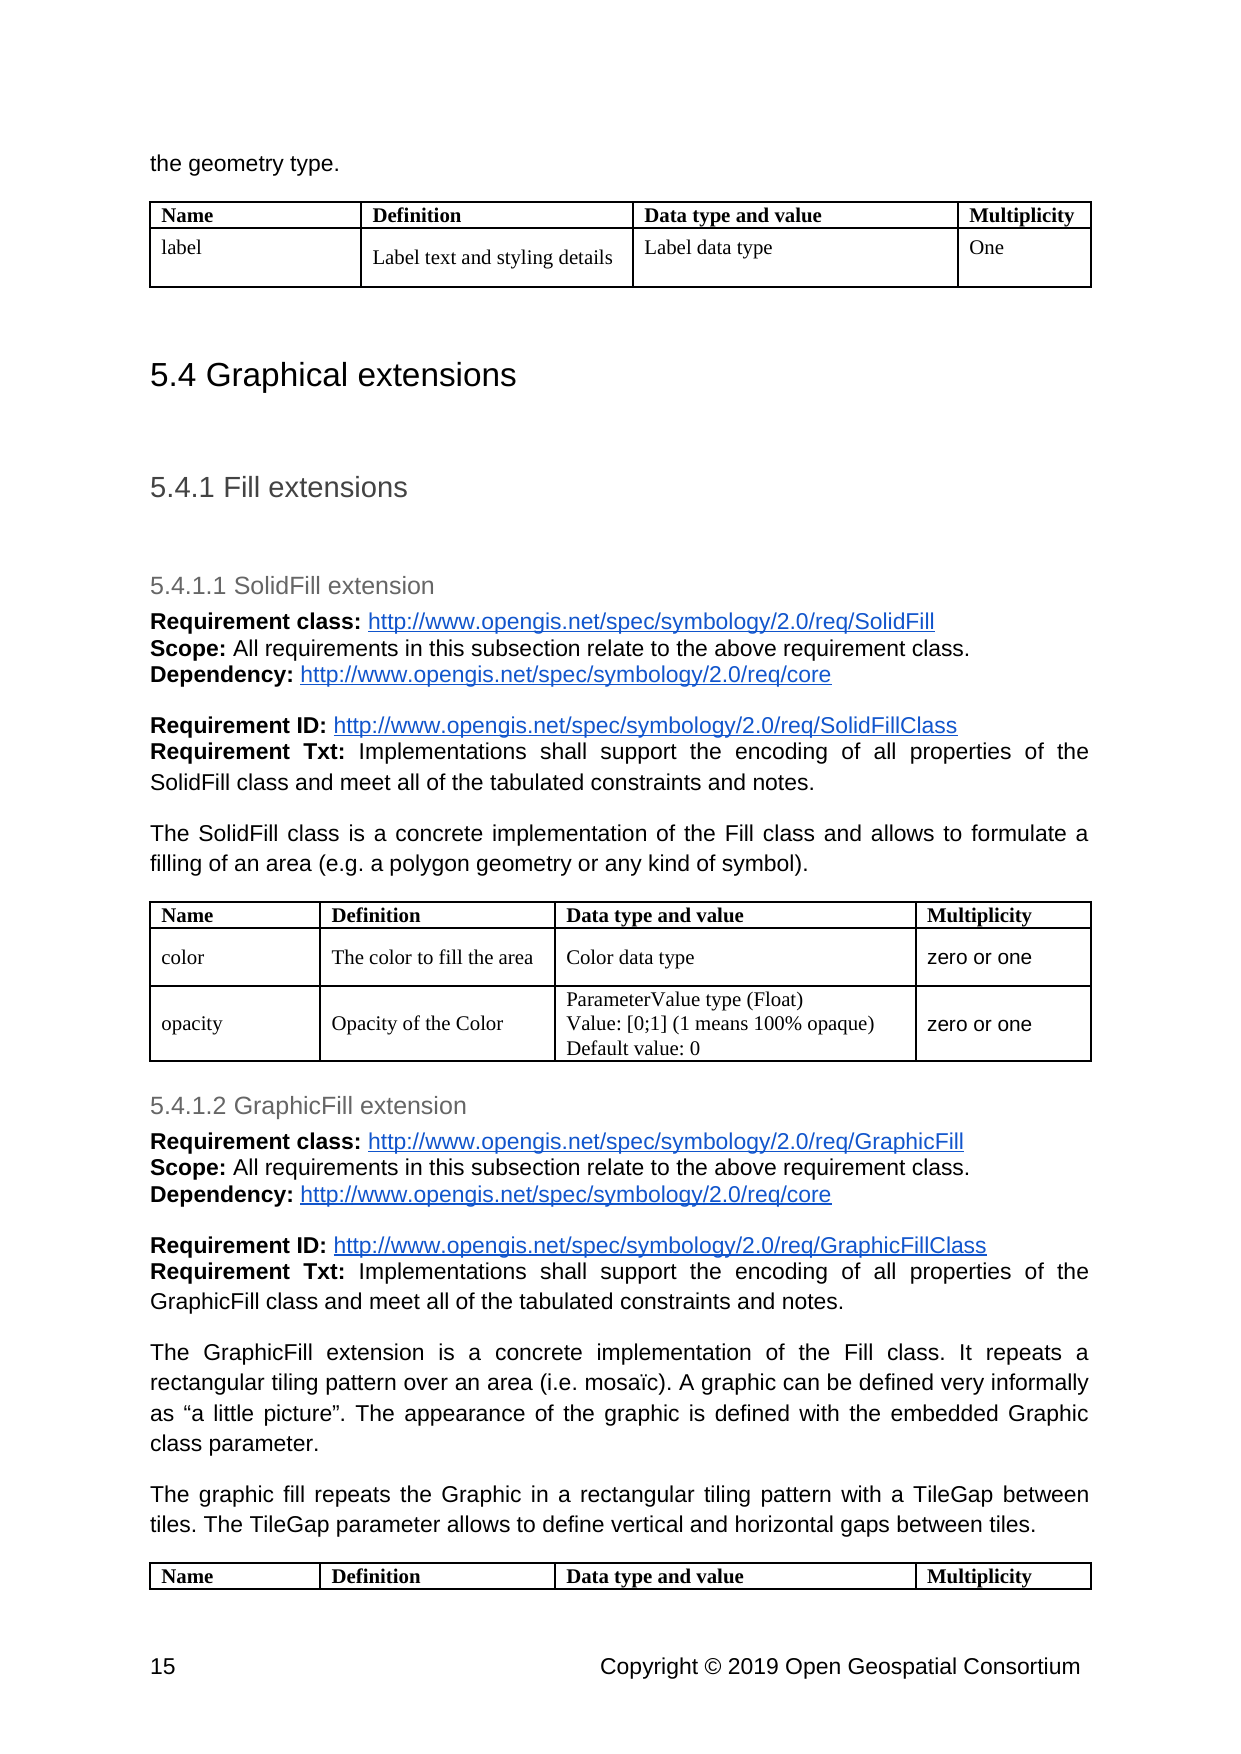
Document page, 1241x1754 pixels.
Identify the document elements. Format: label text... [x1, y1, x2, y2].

table_header Name [151, 203, 360, 227]
text Scope: All requirements in this subsection relate to the above requirement class. [150, 1154, 1090, 1181]
table_cell ParameterValue type (Float) Value: [0;1] (1 means 100% opaque) Default value: 0 [556, 987, 915, 1059]
subtitle ​5.4.1​ Fill extensions [150, 470, 1090, 503]
table_cell label [151, 229, 360, 286]
subtitle ​5.4.1.1​ SolidFill extension [150, 571, 1090, 600]
table_cell zero or one [917, 929, 1090, 985]
table_header Name [151, 903, 319, 927]
text Requirement Txt: Implementations shall support the encoding of all properties of the SolidFill class and meet all of the tabulated constraints and notes. [150, 738, 1090, 795]
subtitle ​5.4​ Graphical extensions [150, 355, 1090, 394]
table_cell Color data type [556, 929, 915, 985]
text The graphic fill repeats the Graphic in a rectangular tiling pattern with a TileGap between tiles. The TileGap parameter allows to define vertical and horizontal gaps between tiles. [150, 1481, 1090, 1537]
table_header Multiplicity [917, 1564, 1090, 1588]
table_header Data type and value [556, 903, 915, 927]
table_header Data type and value [634, 203, 957, 227]
text Requirement class: http://www.opengis.net/spec/symbology/2.0/req/GraphicFill [150, 1128, 1090, 1154]
table_header Multiplicity [959, 203, 1090, 227]
text Scope: All requirements in this subsection relate to the above requirement class. [150, 634, 1090, 661]
text Requirement ID: http://www.opengis.net/spec/symbology/2.0/req/SolidFillClass [150, 712, 1090, 738]
table_header Definition [362, 203, 632, 227]
table_header Data type and value [556, 1564, 915, 1588]
table_cell One [959, 229, 1090, 286]
text Requirement class: http://www.opengis.net/spec/symbology/2.0/req/SolidFill [150, 608, 1090, 634]
table_cell The color to fill the area [321, 929, 554, 985]
table_cell Opacity of the Color [321, 987, 554, 1059]
text Requirement Txt: Implementations shall support the encoding of all properties of the GraphicFill class and meet all of the tabulated constraints and notes. [150, 1258, 1090, 1314]
table_header Name [151, 1564, 319, 1588]
table_cell opacity [151, 987, 319, 1059]
table_header Multiplicity [917, 903, 1090, 927]
table_cell color [151, 929, 319, 985]
text Dependency: http://www.opengis.net/spec/symbology/2.0/req/core [150, 1181, 1090, 1207]
text Requirement ID: http://www.opengis.net/spec/symbology/2.0/req/GraphicFillClass [150, 1232, 1090, 1258]
text Dependency: http://www.opengis.net/spec/symbology/2.0/req/core [150, 661, 1090, 687]
text The SolidFill class is a concrete implementation of the Fill class and allows to formulate a filling of an area (e.g. a polygon geometry or any kind of symbol). [150, 819, 1090, 876]
table_header Definition [321, 903, 554, 927]
text the geometry type. [150, 150, 1090, 176]
text The GraphicFill extension is a concrete implementation of the Fill class. It repeats a rectangular tiling pattern over an area (i.e. mosaïc). A graphic can be defined very informally as “a little picture”. The appearance of the graphic is defined with the embedded Graphic class parameter. [150, 1339, 1090, 1456]
subtitle ​5.4.1.2​ GraphicFill extension [150, 1091, 1090, 1119]
table_cell zero or one [917, 987, 1090, 1059]
table_cell Label data type [634, 229, 957, 286]
table_header Definition [321, 1564, 554, 1588]
table_cell Label text and styling details [362, 229, 632, 286]
